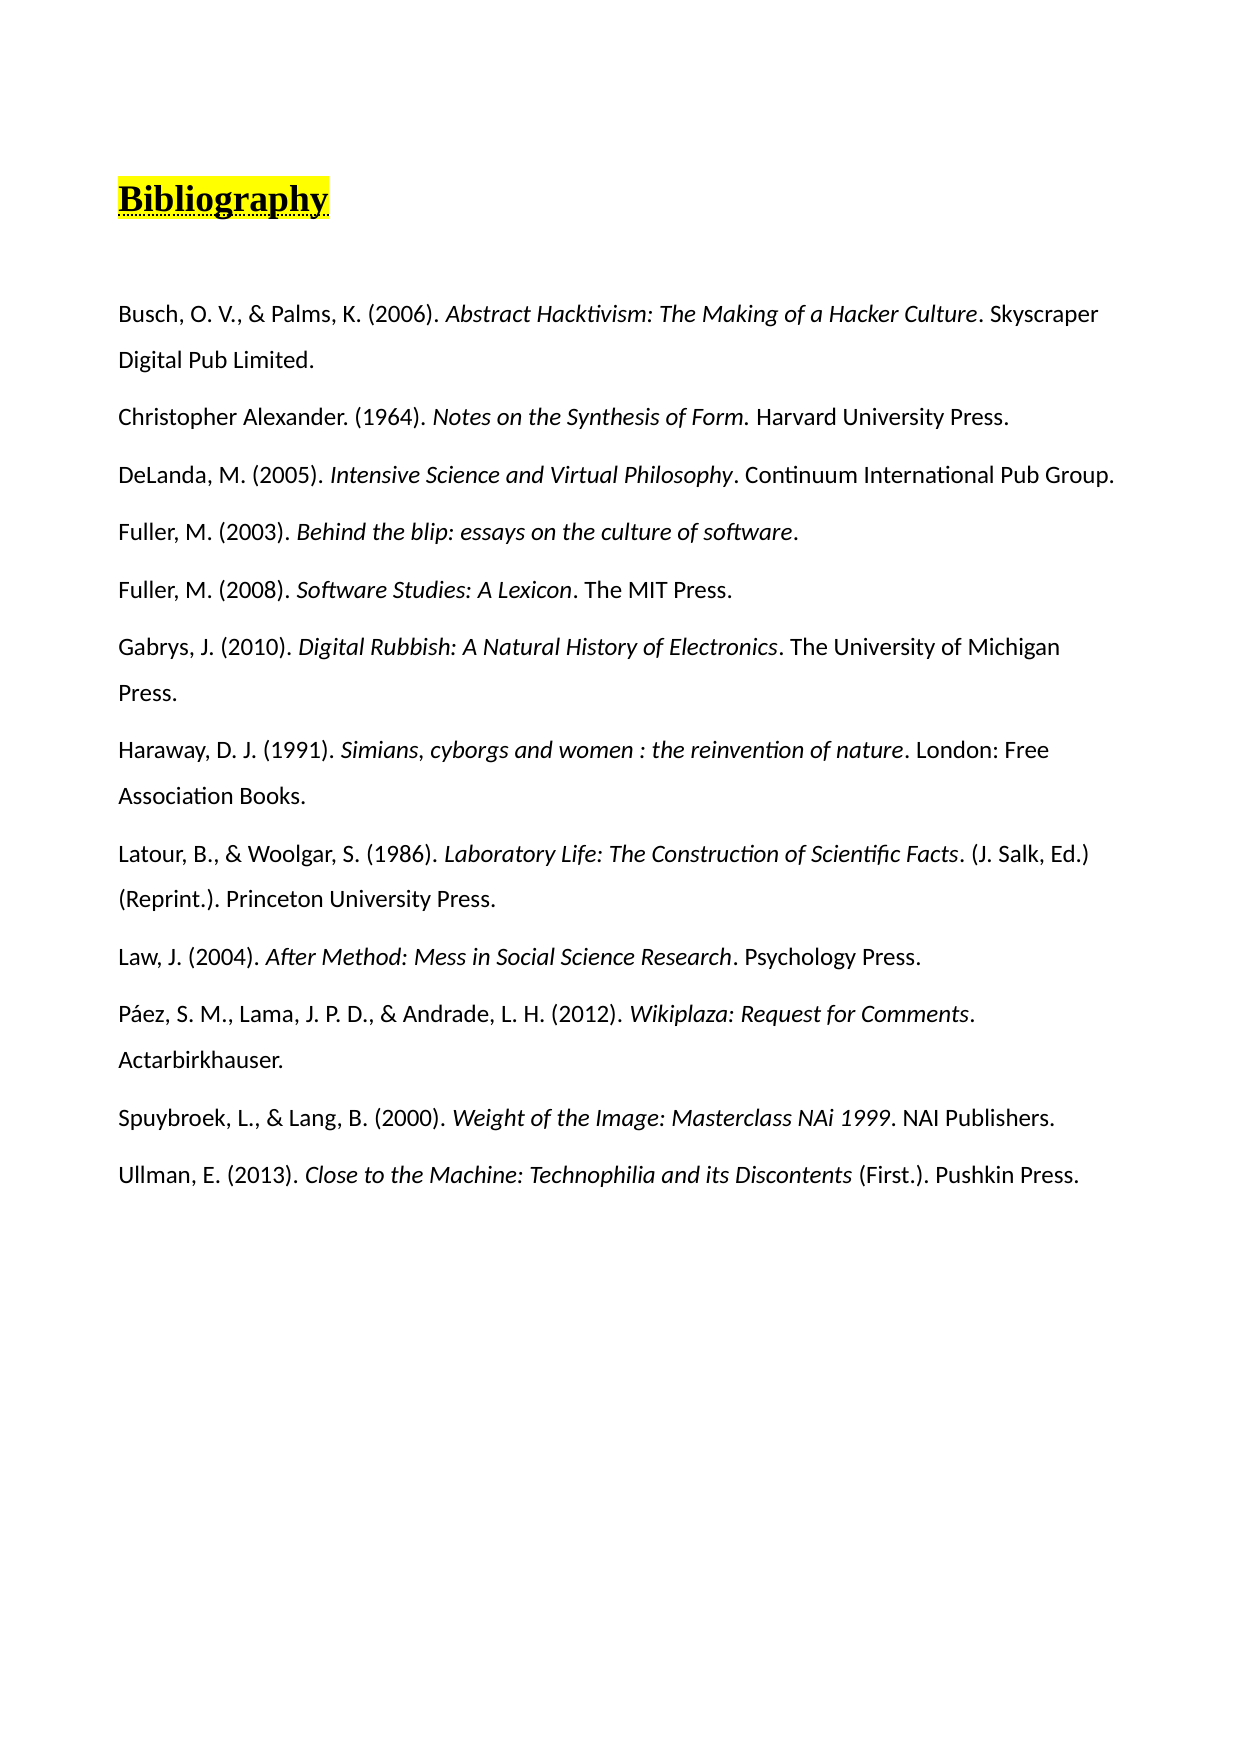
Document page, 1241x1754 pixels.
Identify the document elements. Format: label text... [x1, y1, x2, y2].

text Law, J. (2004). After Method: Mess in Social Science Research. Psychology Press. [118, 941, 1122, 971]
text Haraway, D. J. (1991). Simians, cyborgs and women : the reinvention of nature. London: Free Association Books. [118, 734, 1122, 811]
subtitle Bibliography [329, 176, 1122, 219]
text Gabrys, J. (2010). Digital Rubbish: A Natural History of Electronics. The University of Michigan Press. [118, 631, 1122, 707]
text Ullman, E. (2013). Close to the Machine: Technophilia and its Discontents (First.). Pushkin Press. [118, 1159, 1122, 1190]
text Busch, O. V., & Palms, K. (2006). Abstract Hacktivism: The Making of a Hacker Culture. Skyscraper Digital Pub Limited. [118, 298, 1122, 374]
text Páez, S. M., Lama, J. P. D., & Andrade, L. H. (2012). Wikiplaza: Request for Comments. Actarbirkhauser. [118, 998, 1122, 1075]
text Fuller, M. (2003). Behind the blip: essays on the culture of software. [118, 516, 1122, 547]
text Spuybroek, L., & Lang, B. (2000). Weight of the Image: Masterclass NAi 1999. NAI Publishers. [118, 1102, 1122, 1132]
text Christopher Alexander. (1964). Notes on the Synthesis of Form. Harvard University Press. [118, 401, 1122, 432]
text Fuller, M. (2008). Software Studies: A Lexicon. The MIT Press. [118, 574, 1122, 604]
text DeLanda, M. (2005). Intensive Science and Virtual Philosophy. Continuum International Pub Group. [118, 459, 1122, 489]
text Latour, B., & Woolgar, S. (1986). Laboratory Life: The Construction of Scientific Facts. (J. Salk, Ed.) (Reprint.). Princeton University Press. [118, 838, 1122, 914]
